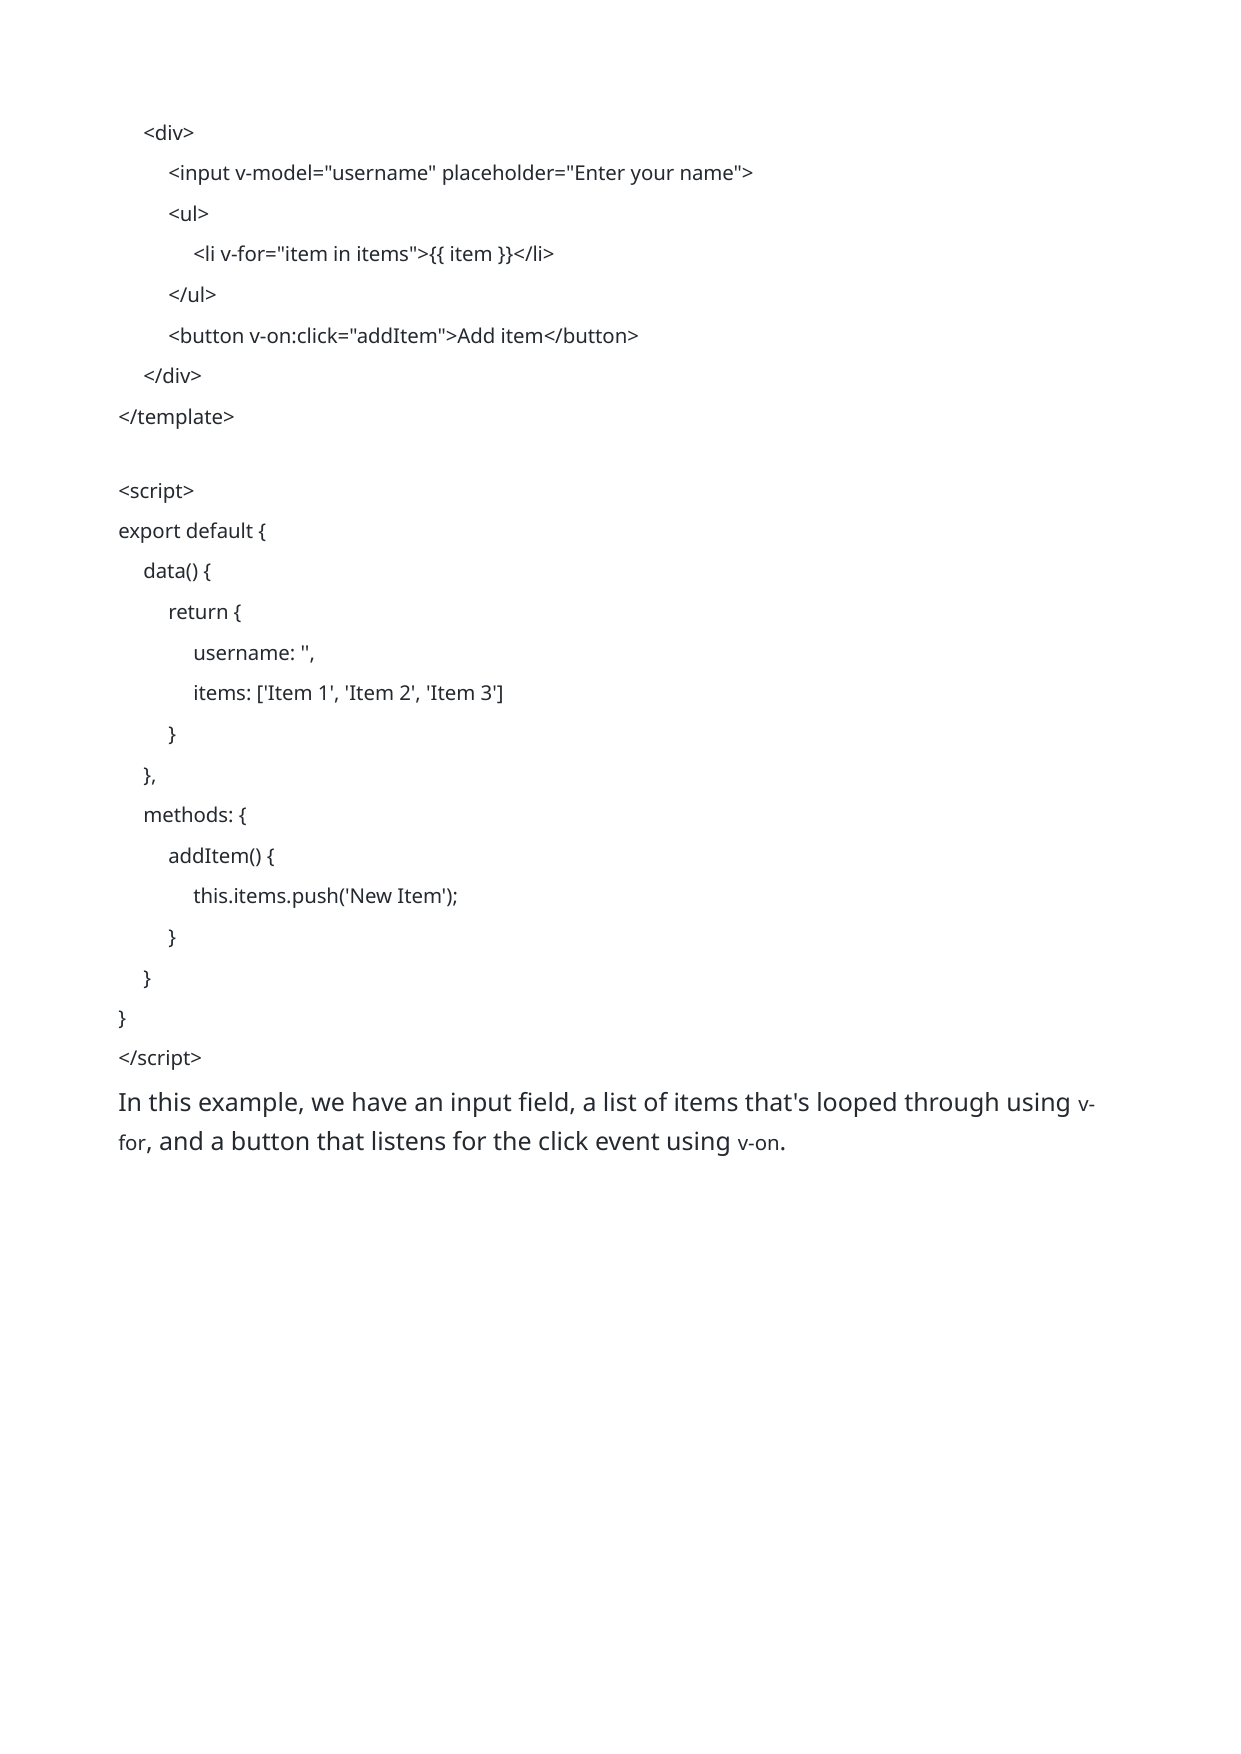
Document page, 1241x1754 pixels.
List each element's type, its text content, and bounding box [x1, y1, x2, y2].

text }, [118, 760, 1122, 788]
text export default { [118, 517, 1122, 545]
text addItem() { [118, 841, 1122, 869]
text username: '', [118, 638, 1122, 666]
text </div> [118, 362, 1122, 390]
text </ul> [118, 281, 1122, 309]
text <script> [118, 477, 1122, 504]
text <input v-model="username" placeholder="Enter your name"> [118, 159, 1122, 187]
text methods: { [118, 801, 1122, 829]
text <ul> [118, 199, 1122, 227]
text } [118, 963, 1122, 991]
text } [118, 923, 1122, 951]
text data() { [118, 557, 1122, 585]
text } [118, 719, 1122, 748]
text In this example, we have an input field, a list of items that's looped through using v-for, and a button that listens for the click event using v-on. [118, 1084, 1122, 1157]
text this.items.push('New Item'); [118, 882, 1122, 910]
text <li v-for="item in items">{{ item }}</li> [118, 240, 1122, 268]
text } [118, 1004, 1122, 1032]
text </template> [118, 402, 1122, 430]
text <div> [118, 118, 1122, 146]
text <button v-on:click="addItem">Add item</button> [118, 321, 1122, 349]
text items: ['Item 1', 'Item 2', 'Item 3'] [118, 679, 1122, 707]
text </script> [118, 1044, 1122, 1072]
text return { [118, 598, 1122, 626]
